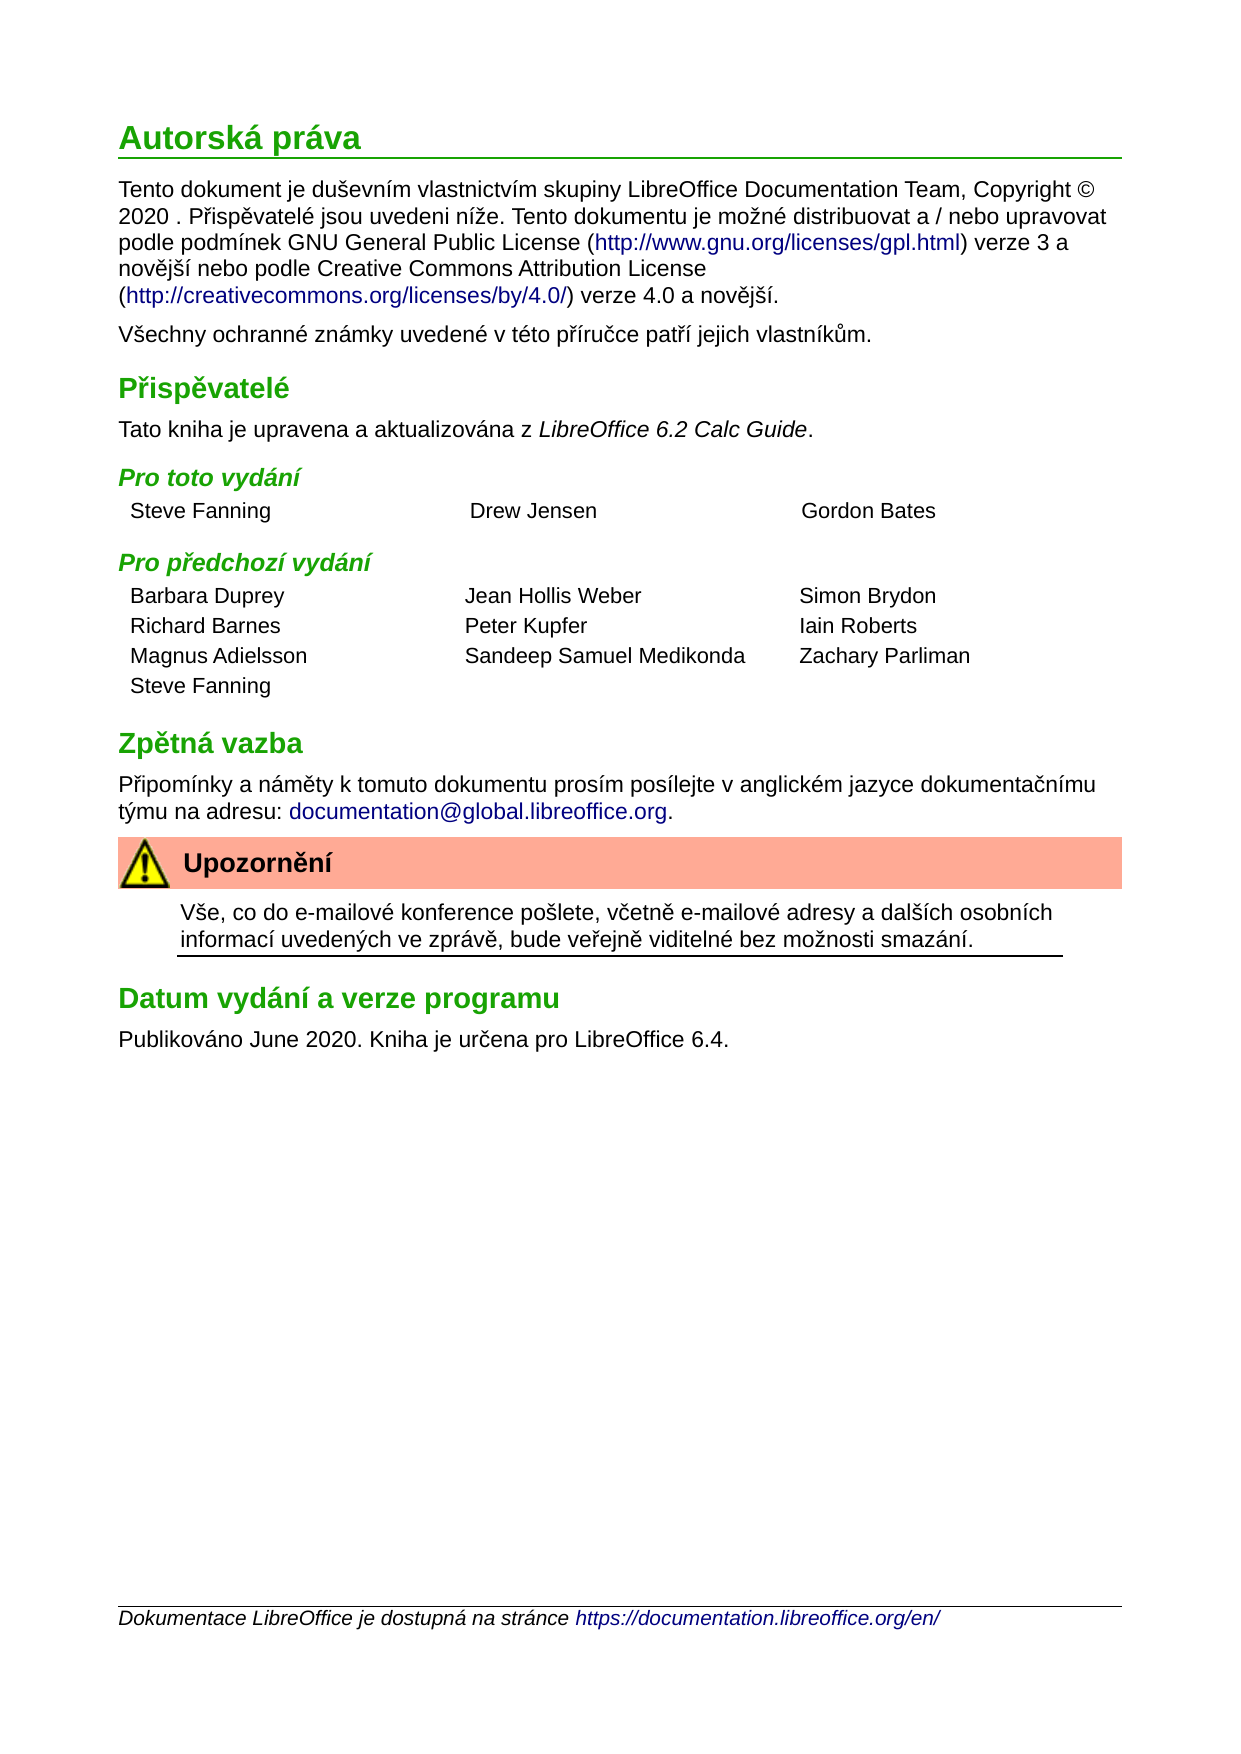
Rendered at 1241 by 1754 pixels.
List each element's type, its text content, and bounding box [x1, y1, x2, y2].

subtitle Pro předchozí vydání [118, 548, 1122, 577]
table_cell Peter Kupfer [453, 613, 787, 643]
text Tato kniha je upravena a aktualizována z LibreOffice 6.2 Calc Guide. [118, 416, 1122, 442]
text Tento dokument je duševním vlastnictvím skupiny LibreOffice Documentation Team, Copyright © 2020 . Přispěvatelé jsou uvedeni níže. Tento dokumentu je možné distribuovat a / nebo upravovat podle podmínek GNU General Public License (http://www.gnu.org/licenses/gpl.html) verze 3 a novější nebo podle Creative Commons Attribution License (http://creativecommons.org/licenses/by/4.0/) verze 4.0 a novější. [118, 176, 1122, 308]
table_cell Richard Barnes [118, 613, 453, 643]
table_header Gordon Bates [789, 498, 1122, 527]
table_header Jean Hollis Weber [453, 583, 787, 613]
table_cell Sandeep Samuel Medikonda [453, 643, 787, 672]
subtitle Upozornění [118, 837, 1122, 889]
table_header Simon Brydon [788, 583, 1122, 613]
table_cell Steve Fanning [118, 673, 453, 702]
subtitle Přispěvatelé [118, 371, 1122, 404]
table_header Drew Jensen [458, 498, 789, 527]
text Publikováno červen 2020. Kniha je určena pro LibreOffice 6.4. [118, 1026, 1122, 1052]
text Vše, co do e-mailové konference pošlete, včetně e-mailové adresy a dalších osobních informací uvedených ve zprávě, bude veřejně viditelné bez možnosti smazání. [177, 896, 1063, 955]
picture [119, 837, 170, 888]
table_cell [453, 673, 787, 702]
table_header Steve Fanning [118, 498, 458, 527]
table_cell Magnus Adielsson [118, 643, 453, 672]
subtitle Autorská práva [118, 118, 1122, 157]
table_cell Iain Roberts [788, 613, 1122, 643]
table_cell Zachary Parliman [788, 643, 1122, 672]
text Připomínky a náměty k tomuto dokumentu prosím posílejte v anglickém jazyce dokumentačnímu týmu na adresu: documentation@global.libreoffice.org. [118, 771, 1122, 824]
text Všechny ochranné známky uvedené v této příručce patří jejich vlastníkům. [118, 321, 1122, 347]
subtitle Zpětná vazba [118, 726, 1122, 759]
subtitle Datum vydání a verze programu [118, 981, 1122, 1014]
subtitle Pro toto vydání [118, 463, 1122, 492]
table_cell [788, 673, 1122, 702]
table_header Barbara Duprey [118, 583, 453, 613]
